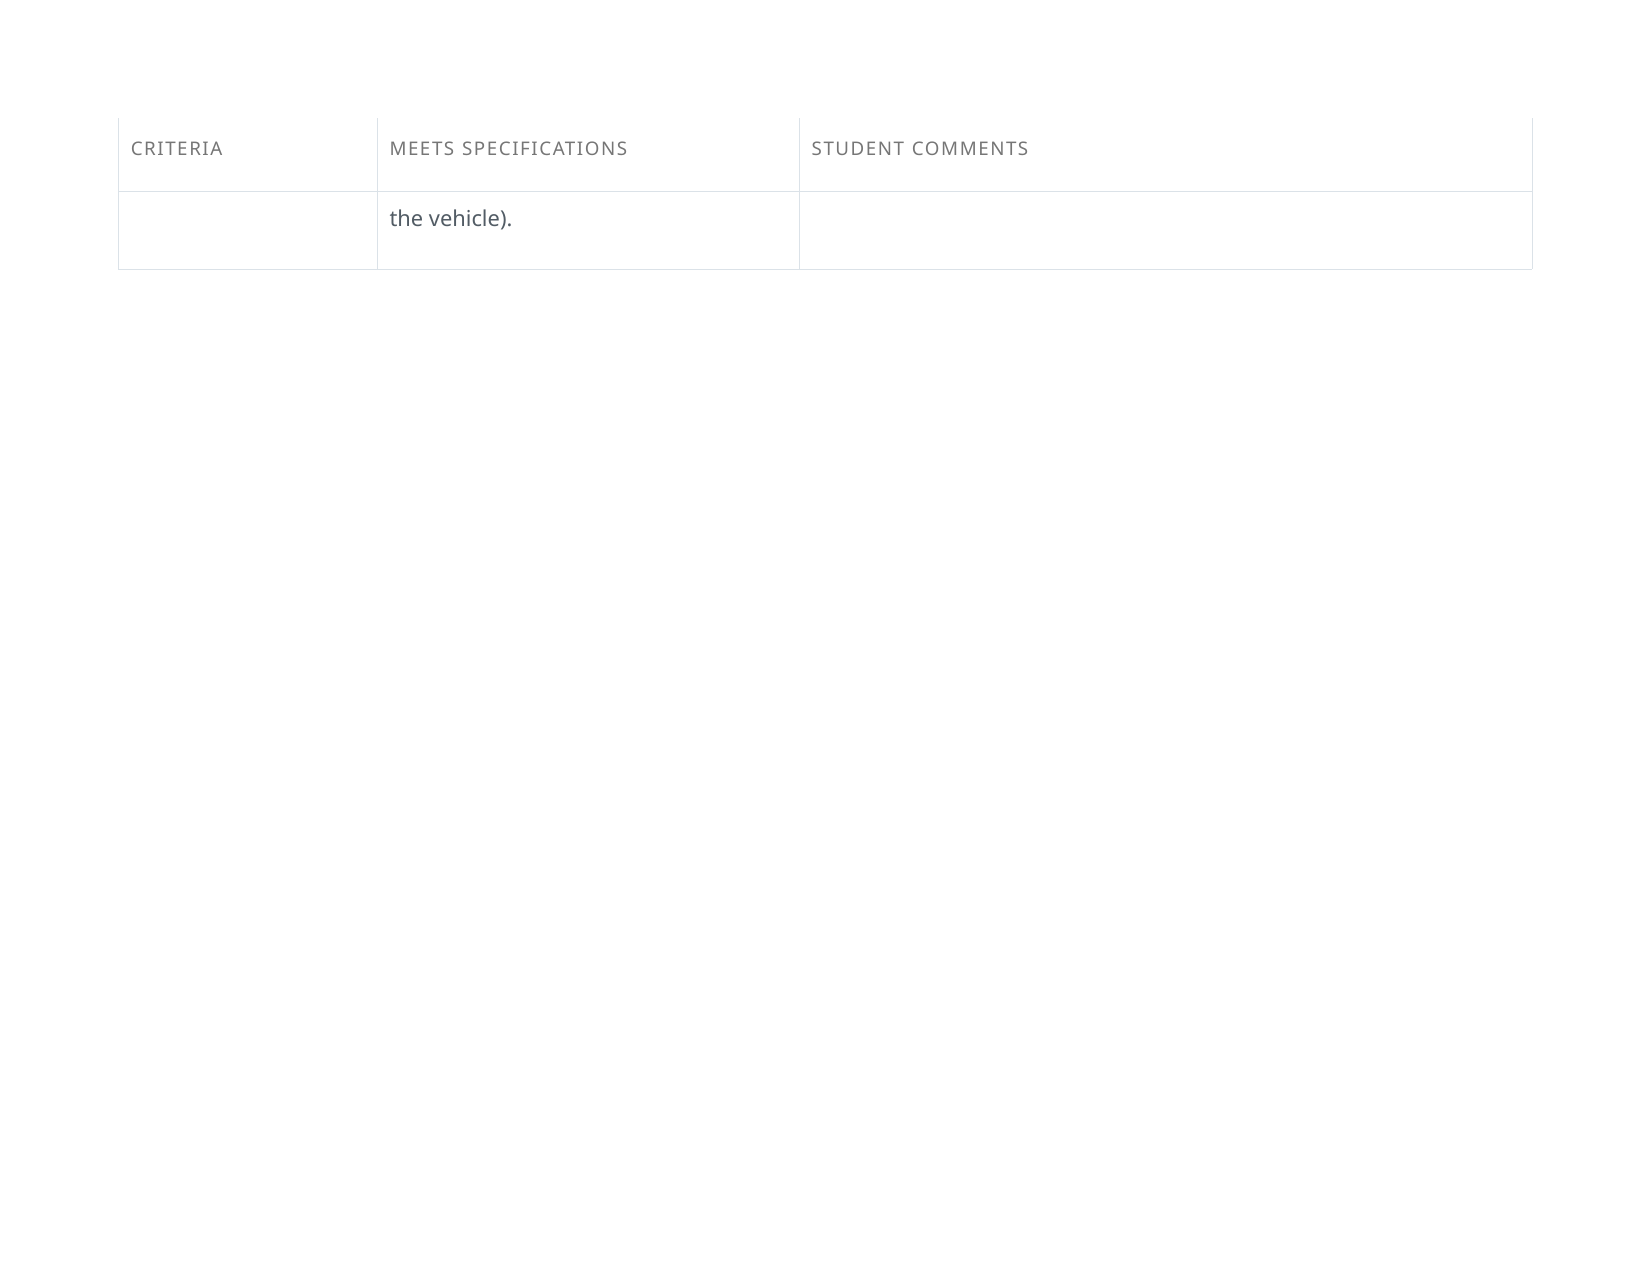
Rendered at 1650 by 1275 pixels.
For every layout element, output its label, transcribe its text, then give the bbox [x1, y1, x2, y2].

table_header MEETS SPECIFICATIONS [378, 118, 799, 191]
table_header Student Comments [800, 118, 1532, 191]
table_cell [119, 192, 377, 269]
table_header CRITERIA [119, 118, 377, 191]
table_cell the vehicle). [378, 192, 799, 269]
table_cell [800, 192, 1532, 269]
